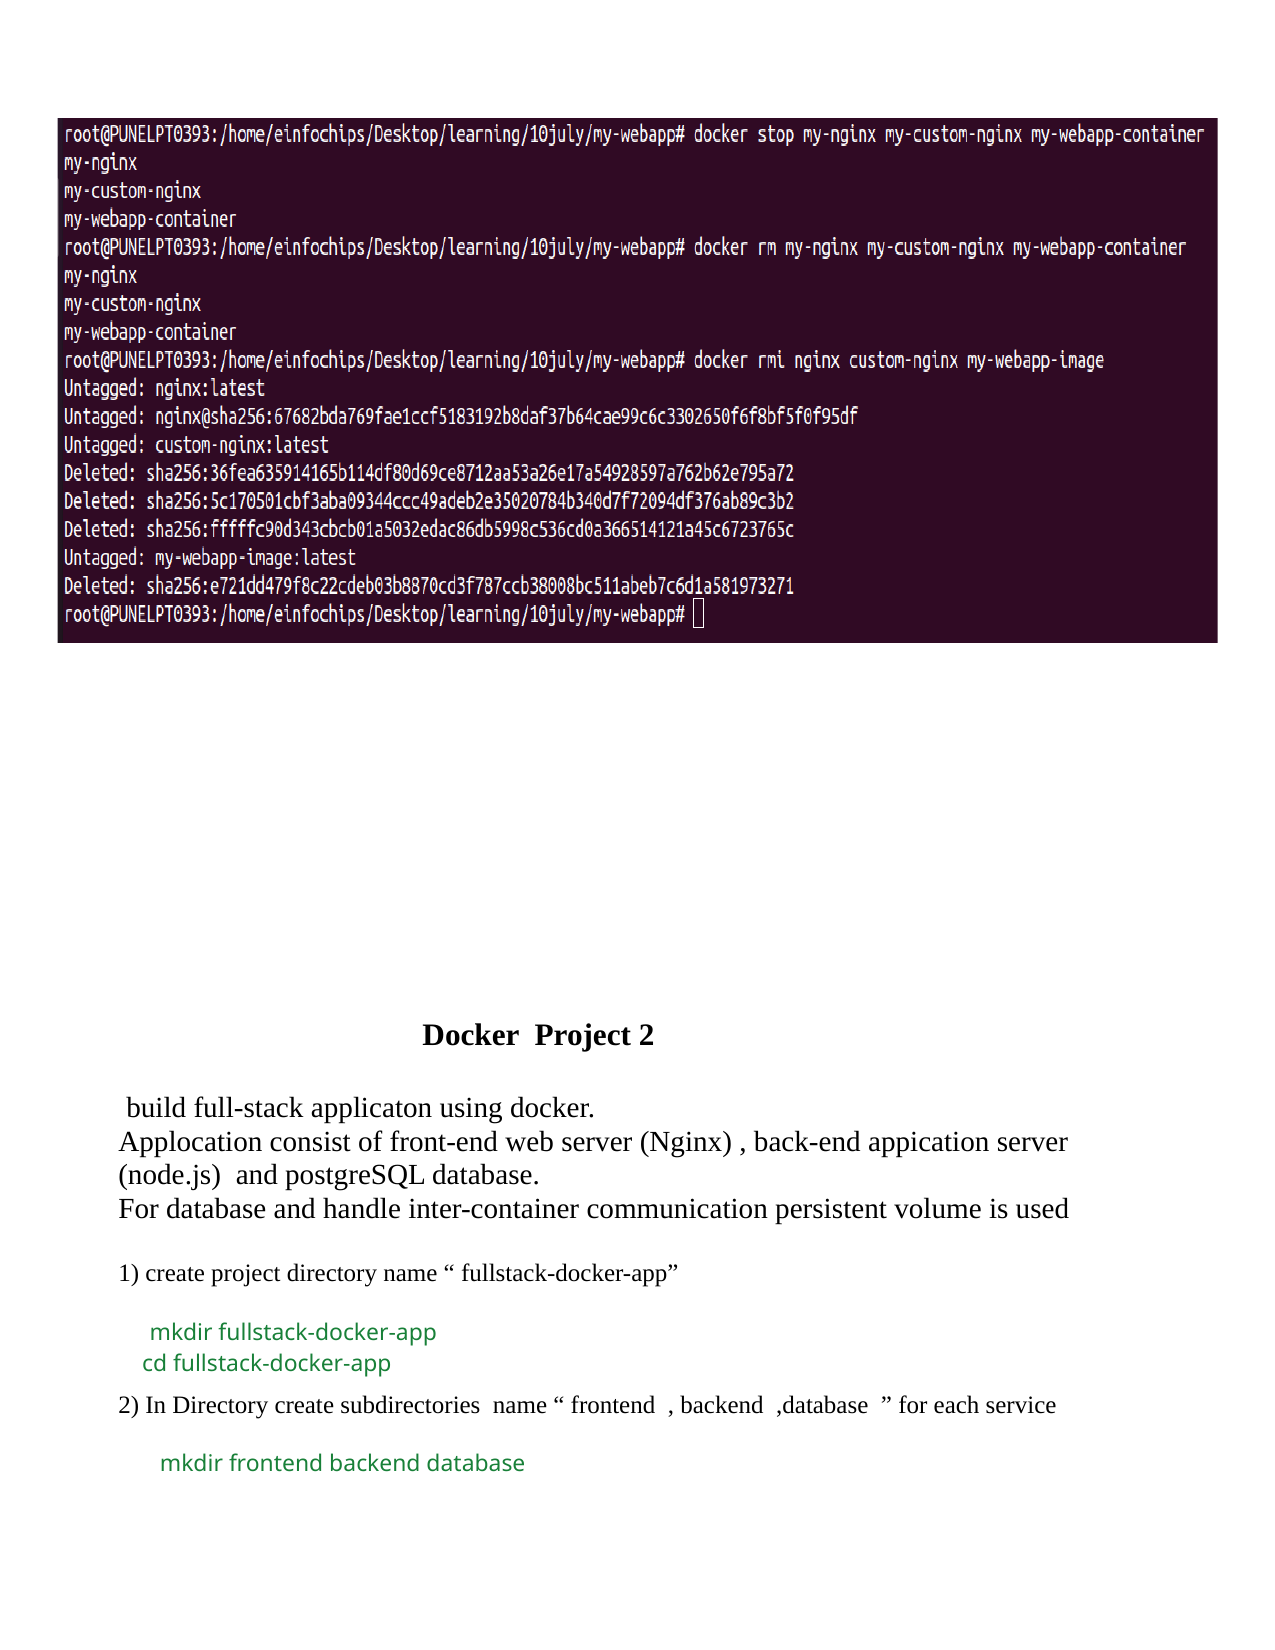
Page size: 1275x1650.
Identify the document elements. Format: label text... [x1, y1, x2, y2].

text Applocation consist of front-end web server (Nginx) , back-end appication server (node.js) and postgreSQL database. [118, 1124, 1157, 1191]
text Docker Project 2 [118, 1016, 1157, 1052]
text mkdir frontend backend database [118, 1447, 1157, 1479]
picture [57, 118, 1218, 643]
text mkdir fullstack-docker-app [118, 1316, 1157, 1347]
text cd fullstack-docker-app [118, 1347, 1157, 1378]
text For database and handle inter-container communication persistent volume is used [118, 1191, 1157, 1224]
text 1) create project directory name “ fullstack-docker-app” [118, 1258, 1157, 1287]
text 2) In Directory create subdirectories name “ frontend , backend ,database ” for each service [118, 1390, 1157, 1419]
text build full-stack applicaton using docker. [118, 1088, 1157, 1124]
